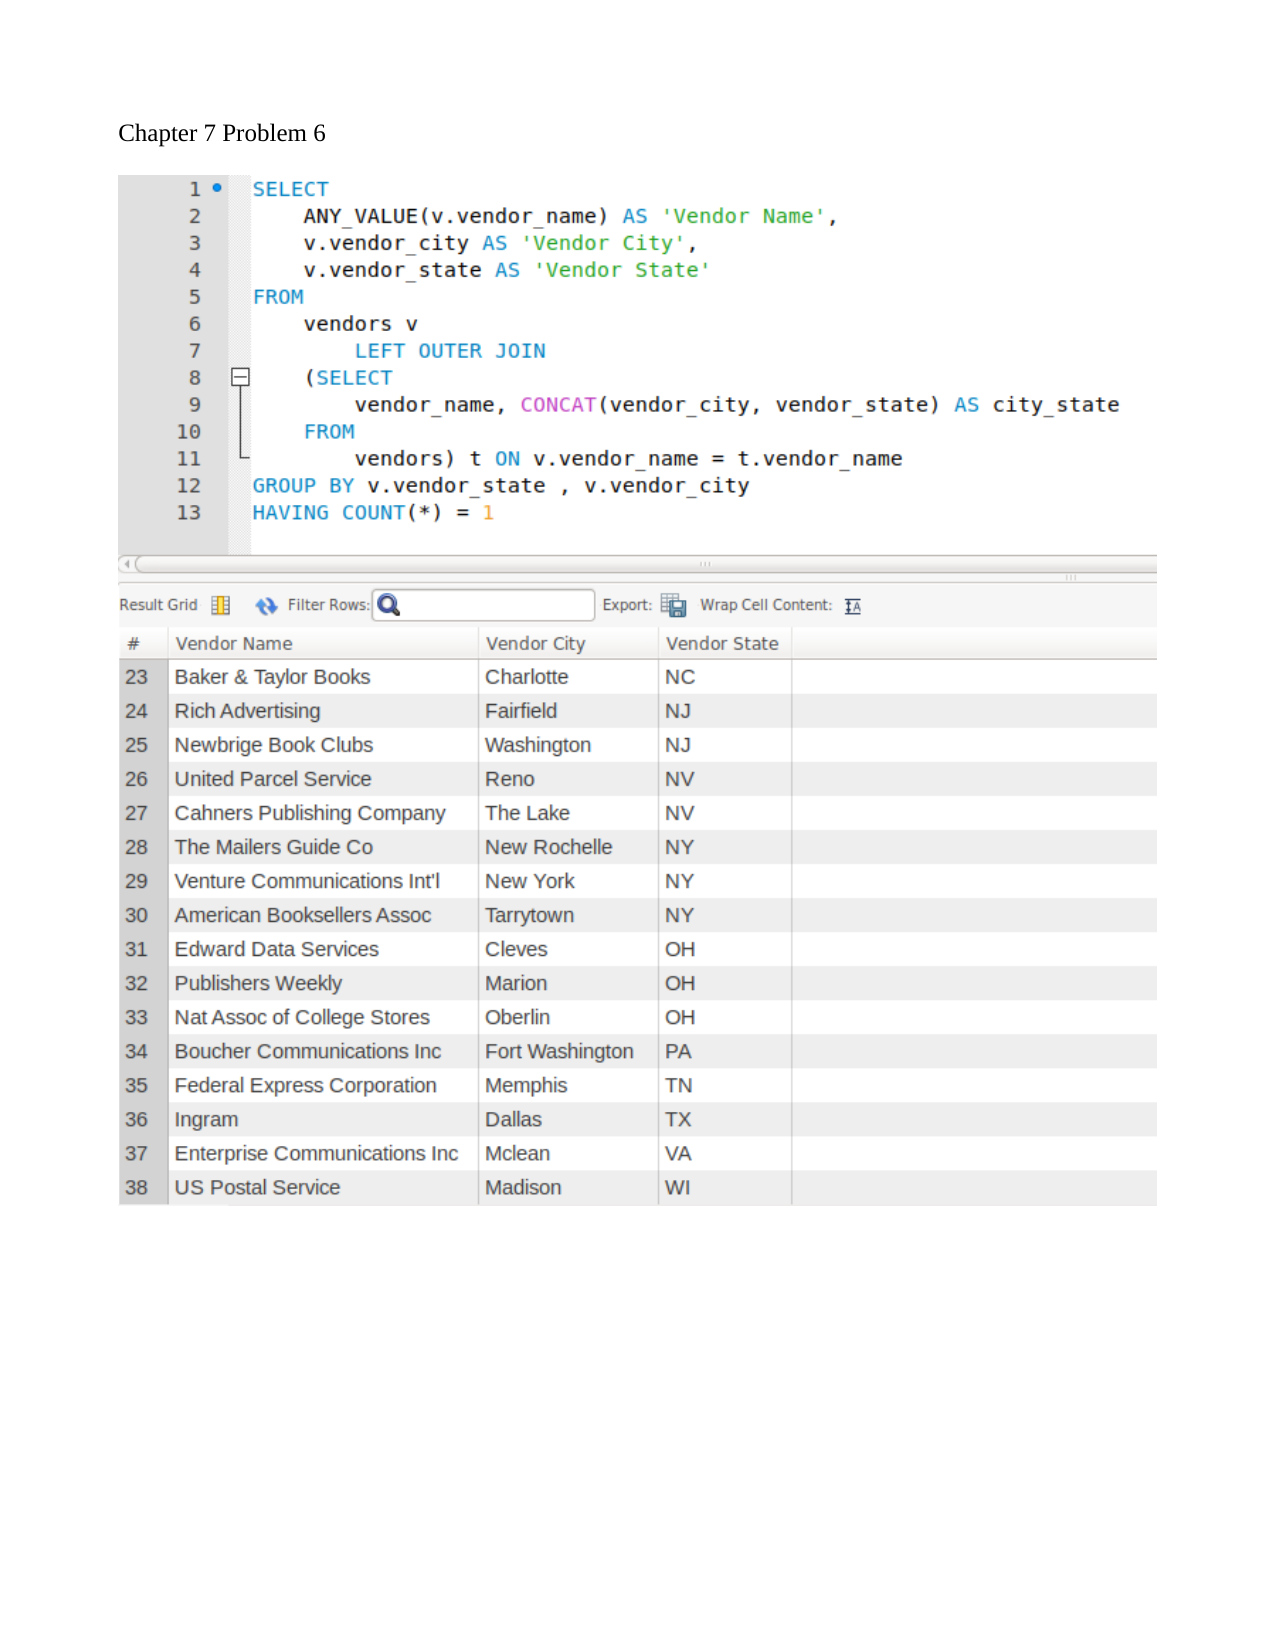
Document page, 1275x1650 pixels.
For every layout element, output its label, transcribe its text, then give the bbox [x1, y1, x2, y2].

picture [118, 175, 1157, 1206]
text Chapter 7 Problem 6 [118, 118, 1157, 147]
